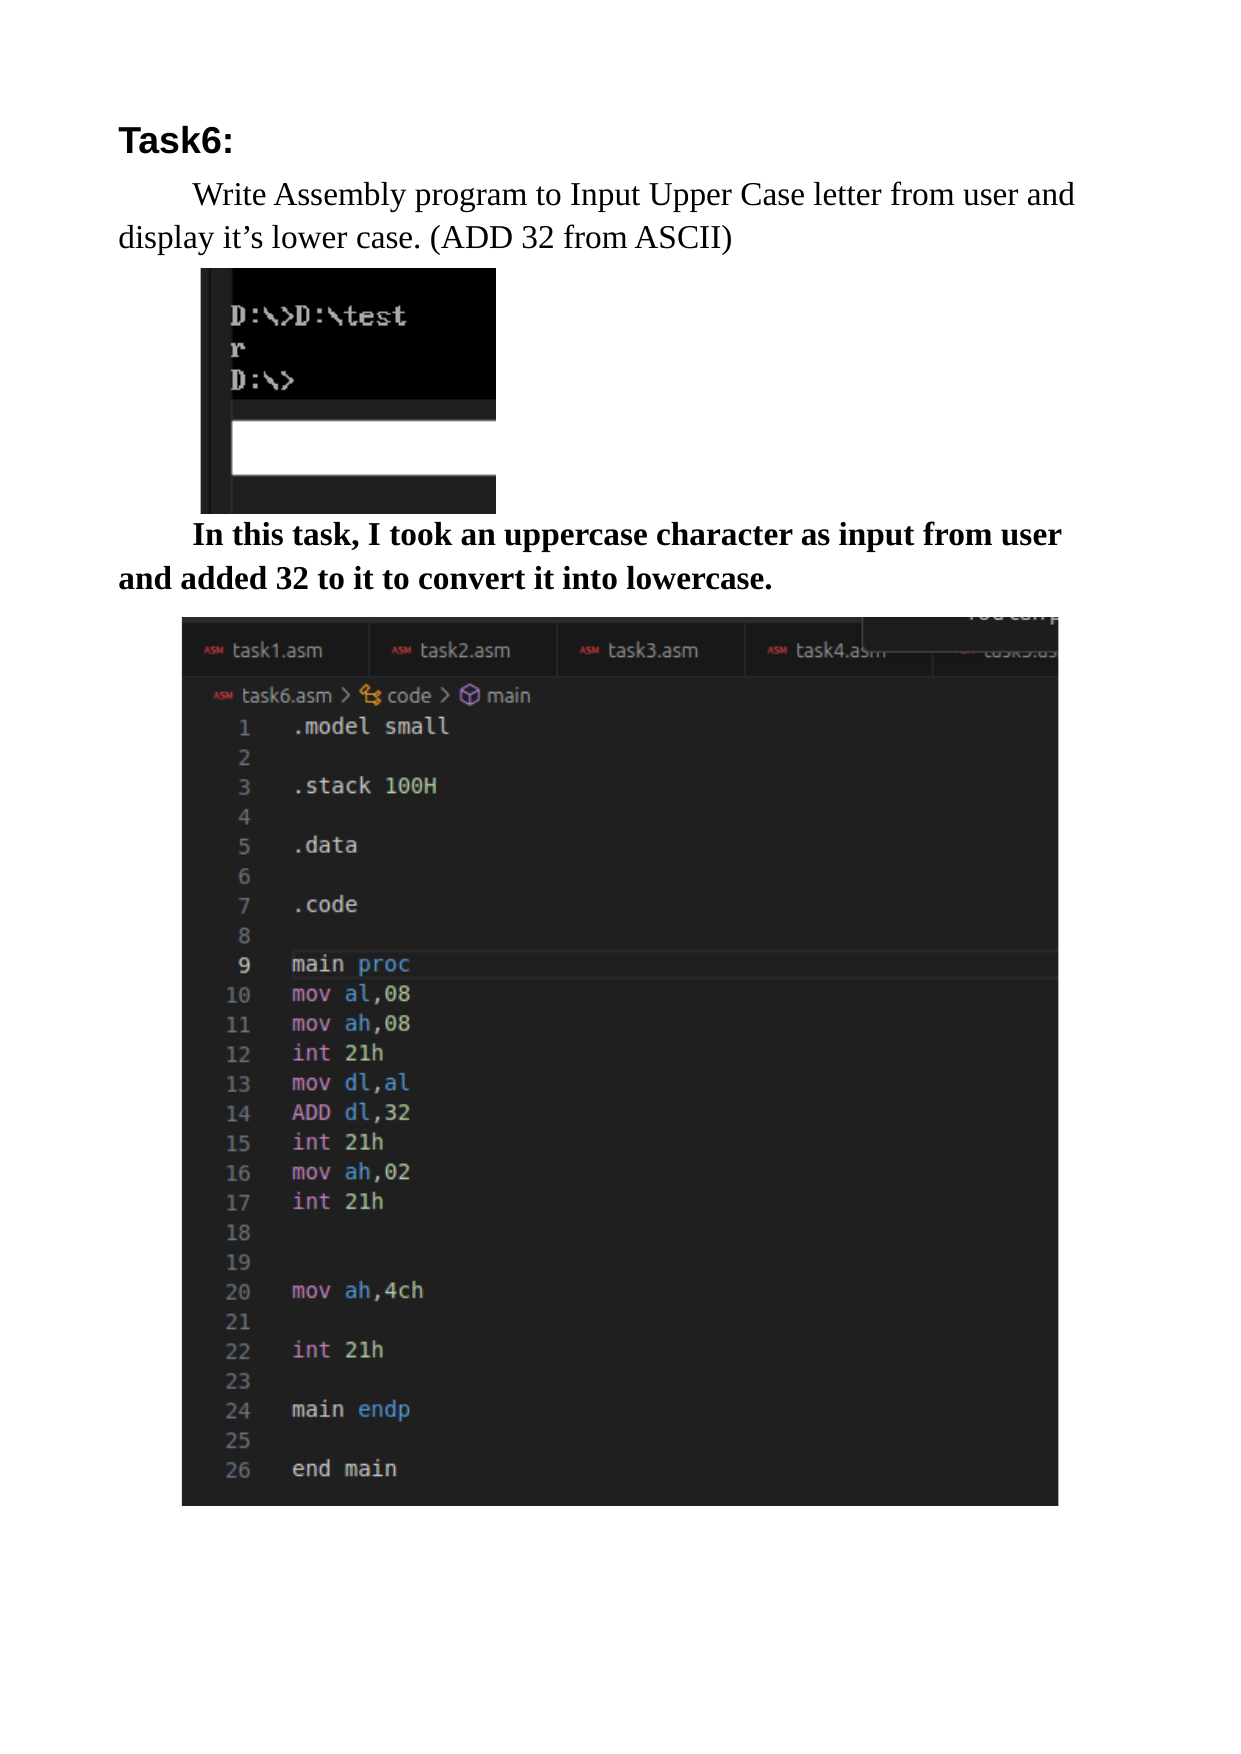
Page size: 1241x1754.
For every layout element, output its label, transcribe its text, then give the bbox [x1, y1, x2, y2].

subtitle Task6: [118, 118, 1122, 161]
text Write Assembly program to Input Upper Case letter from user and display it’s lower case. (ADD 32 from ASCII) [118, 174, 1122, 256]
picture [181, 617, 1059, 1506]
text In this task, I took an uppercase character as input from user and added 32 to it to convert it into lowercase. [118, 514, 1122, 597]
picture [200, 268, 496, 514]
